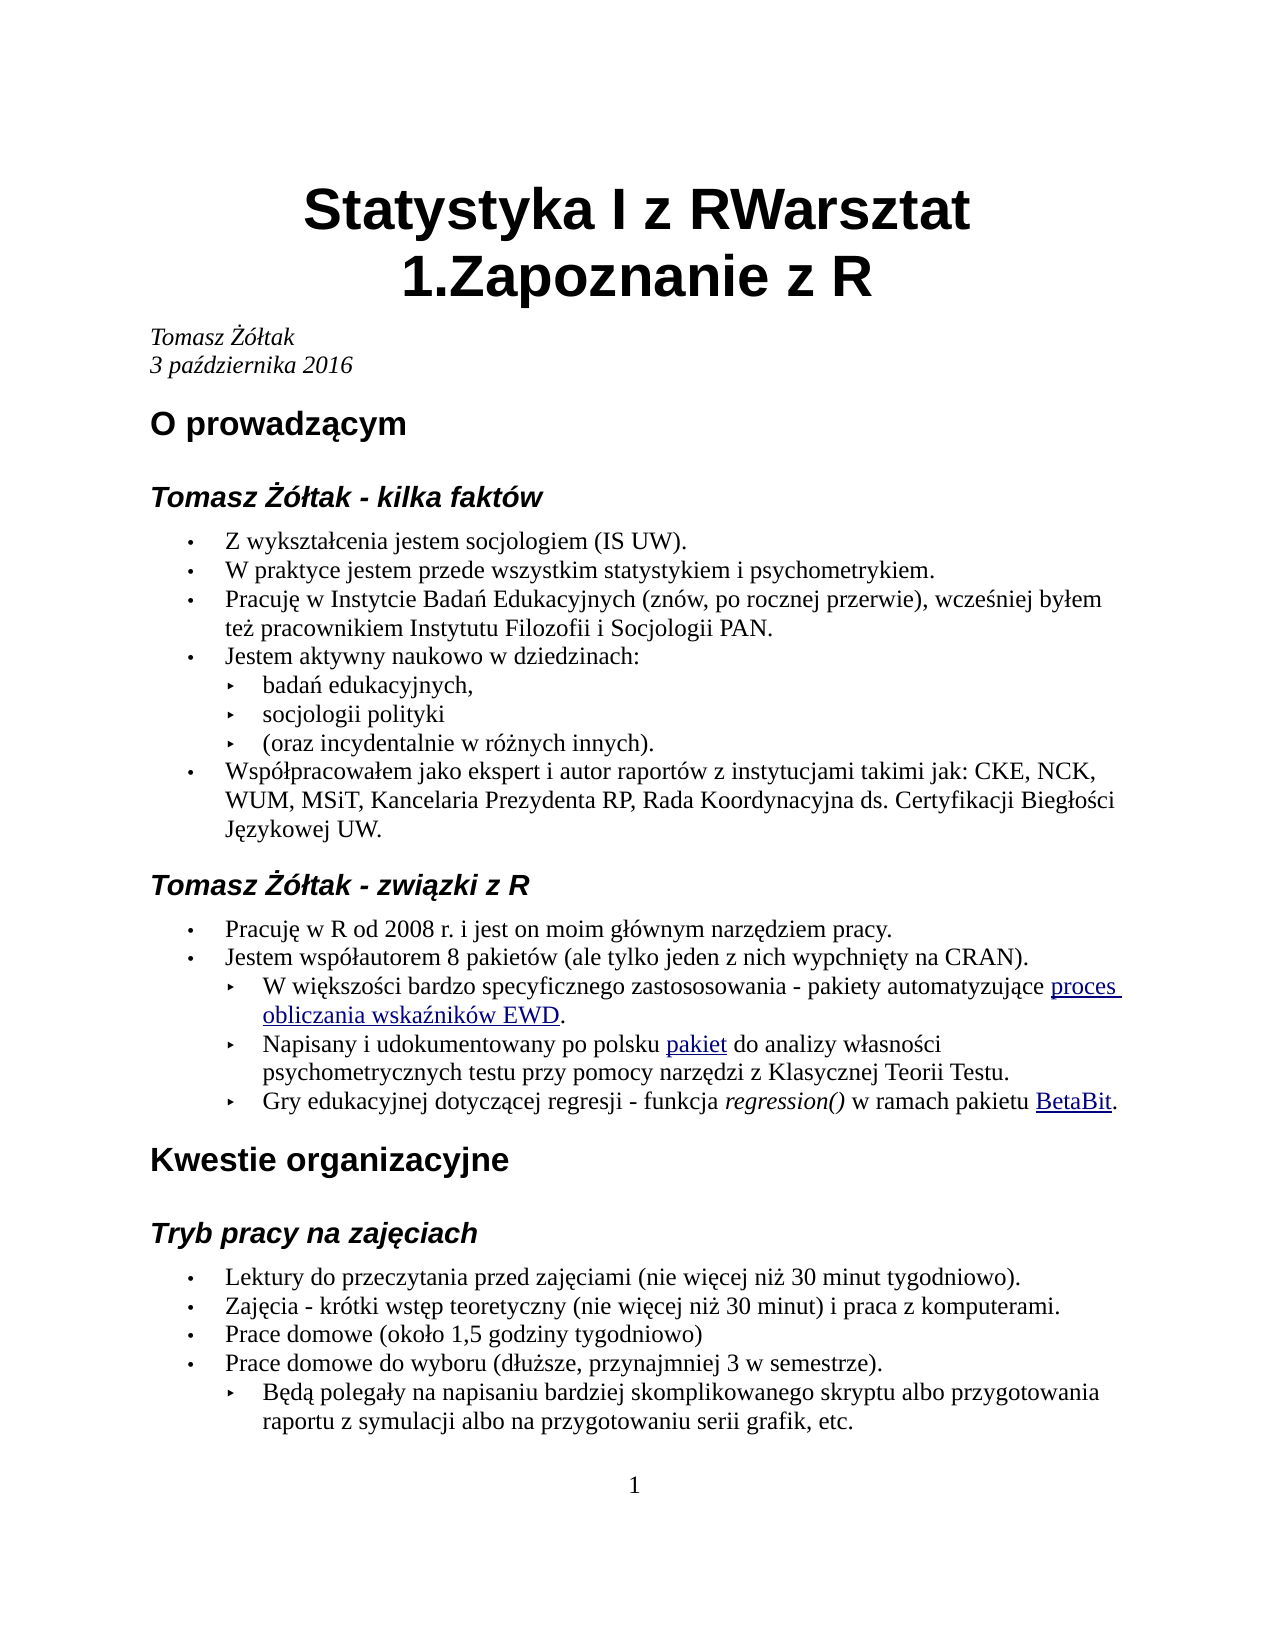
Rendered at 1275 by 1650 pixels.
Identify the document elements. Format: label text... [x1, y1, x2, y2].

subtitle Tryb pracy na zajęciach [150, 1216, 1125, 1249]
subtitle O prowadzącym [150, 404, 1125, 443]
list Współpracowałem jako ekspert i autor raportów z instytucjami takimi jak: CKE, NCK, WUM, MSiT, Kancelaria Prezydenta RP, Rada Koordynacyjna ds. Certyfikacji Biegłości Językowej UW. [187, 756, 1125, 843]
list Pracuję w R od 2008 r. i jest on moim głównym narzędziem pracy. [187, 914, 1125, 942]
list Zajęcia - krótki wstęp teoretyczny (nie więcej niż 30 minut) i praca z komputerami. [187, 1291, 1125, 1319]
subtitle Tomasz Żółtak - związki z R [150, 868, 1125, 901]
list Lektury do przeczytania przed zajęciami (nie więcej niż 30 minut tygodniowo). [187, 1262, 1125, 1291]
text 3 października 2016 [150, 350, 1125, 379]
list W praktyce jestem przede wszystkim statystykiem i psychometrykiem. [187, 555, 1125, 584]
list socjologii polityki [225, 699, 1125, 728]
list Prace domowe (około 1,5 godziny tygodniowo) [187, 1319, 1125, 1348]
list (oraz incydentalnie w różnych innych). [225, 728, 1125, 756]
list Pracuję w Instytcie Badań Edukacyjnych (znów, po rocznej przerwie), wcześniej byłem też pracownikiem Instytutu Filozofii i Socjologii PAN. [187, 584, 1125, 641]
list Napisany i udokumentowany po polsku pakiet do analizy własności psychometrycznych testu przy pomocy narzędzi z Klasycznej Teorii Testu. [225, 1029, 1125, 1086]
subtitle Kwestie organizacyjne [150, 1140, 1125, 1178]
list W większości bardzo specyficznego zastososowania - pakiety automatyzujące proces obliczania wskaźników EWD. [225, 971, 1125, 1029]
text Tomasz Żółtak [150, 322, 1125, 350]
subtitle Tomasz Żółtak - kilka faktów [150, 480, 1125, 514]
title Statystyka I z RWarsztat 1.Zapoznanie z R [150, 175, 1125, 309]
list Jestem współautorem 8 pakietów (ale tylko jeden z nich wypchnięty na CRAN). [187, 942, 1125, 971]
list Będą polegały na napisaniu bardziej skomplikowanego skryptu albo przygotowania raportu z symulacji albo na przygotowaniu serii grafik, etc. [225, 1377, 1125, 1434]
list Gry edukacyjnej dotyczącej regresji - funkcja regression() w ramach pakietu BetaBit. [225, 1086, 1125, 1115]
list Jestem aktywny naukowo w dziedzinach: [187, 641, 1125, 670]
list Prace domowe do wyboru (dłuższe, przynajmniej 3 w semestrze). [187, 1348, 1125, 1377]
list Z wykształcenia jestem socjologiem (IS UW). [187, 526, 1125, 555]
list badań edukacyjnych, [225, 670, 1125, 699]
